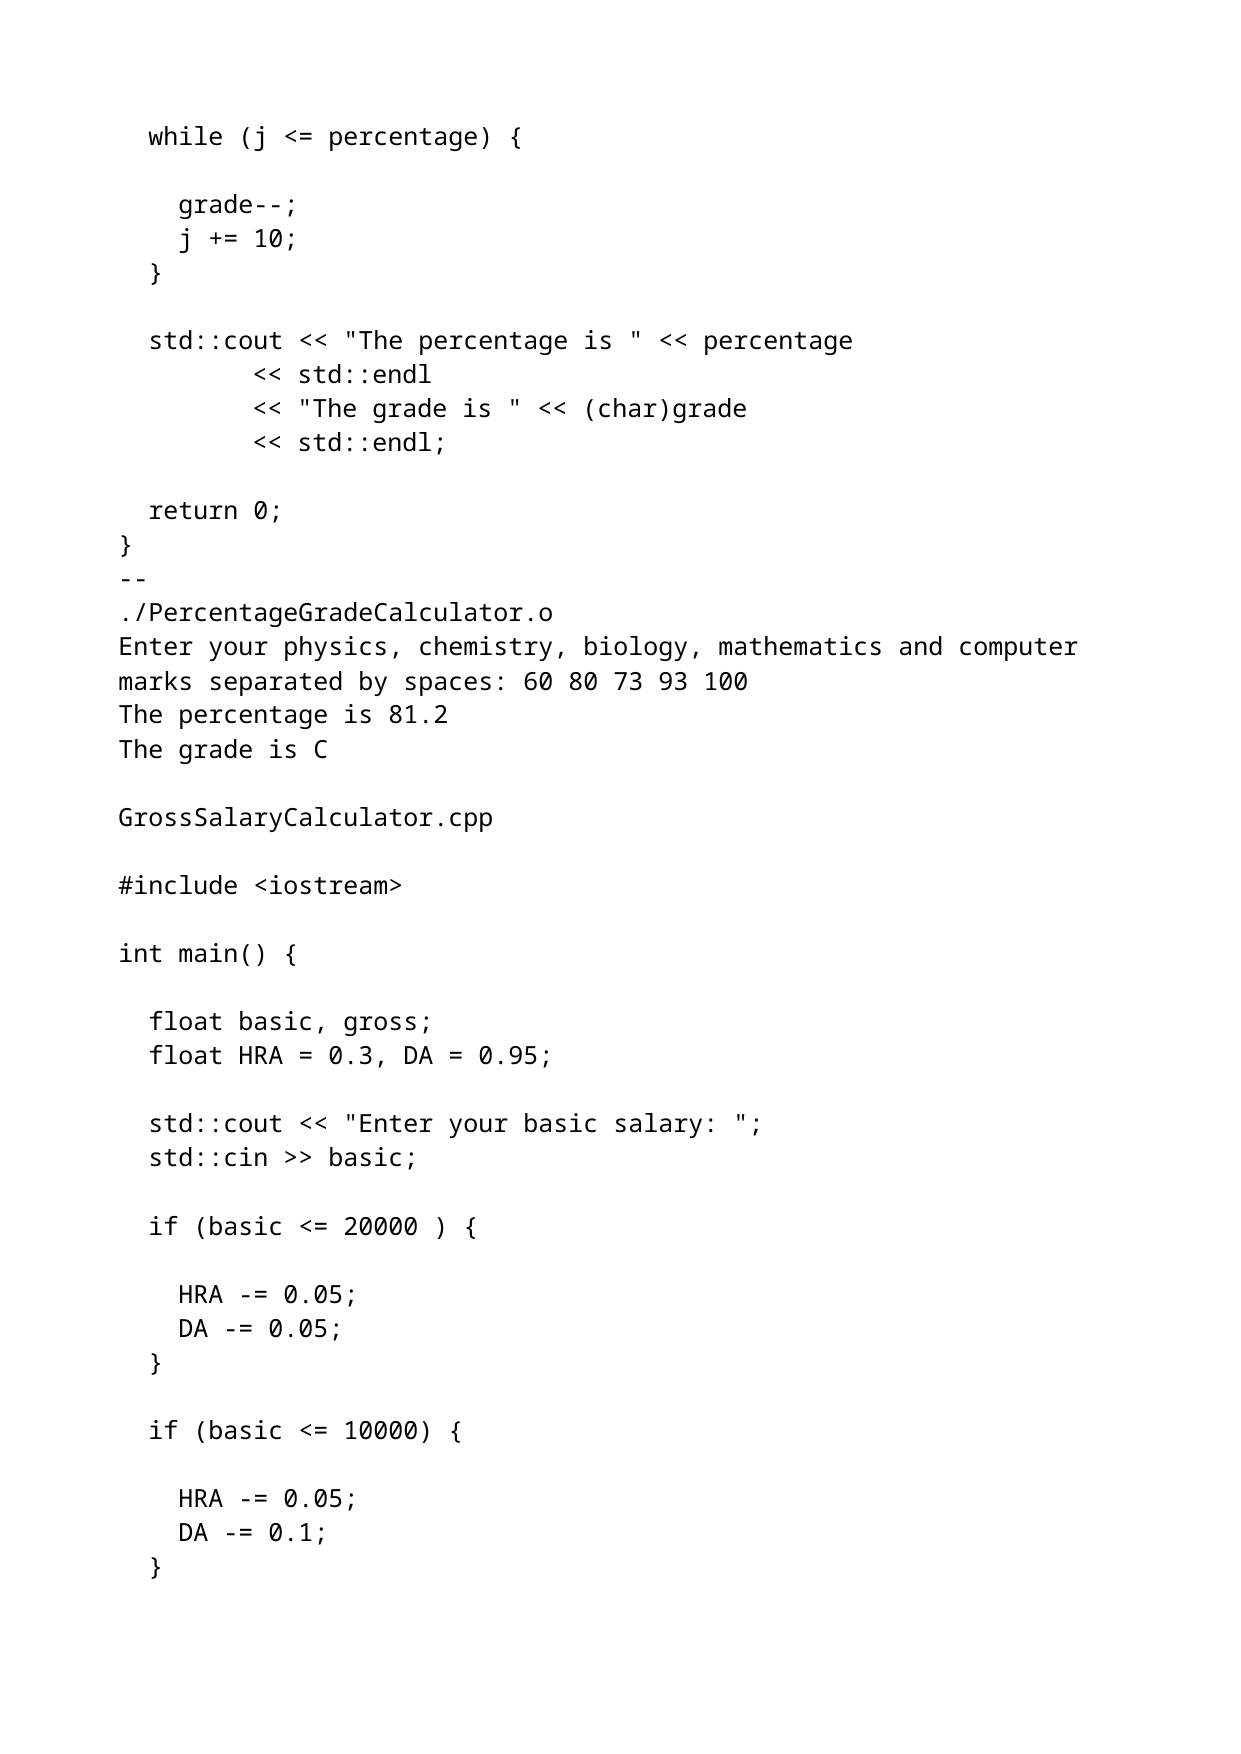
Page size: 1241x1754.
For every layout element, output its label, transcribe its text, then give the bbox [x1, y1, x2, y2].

text << "The grade is " << (char)grade [118, 391, 1122, 425]
text GrossSalaryCalculator.cpp [118, 799, 1122, 833]
text HRA -= 0.05; [118, 1276, 1122, 1310]
text DA -= 0.05; [118, 1310, 1122, 1344]
text } [118, 527, 1122, 561]
text return 0; [118, 493, 1122, 527]
text Enter your physics, chemistry, biology, mathematics and computer marks separated by spaces: 60 80 73 93 100 [118, 629, 1122, 697]
text int main() { [118, 936, 1122, 970]
text << std::endl; [118, 425, 1122, 459]
text -- [118, 561, 1122, 595]
text #include <iostream> [118, 867, 1122, 902]
text if (basic <= 20000 ) { [118, 1208, 1122, 1242]
text float HRA = 0.3, DA = 0.95; [118, 1038, 1122, 1072]
text } [118, 1344, 1122, 1378]
text if (basic <= 10000) { [118, 1412, 1122, 1447]
text } [118, 254, 1122, 288]
text while (j <= percentage) { [118, 118, 1122, 152]
text std::cout << "The percentage is " << percentage [118, 322, 1122, 357]
text std::cin >> basic; [118, 1140, 1122, 1174]
text HRA -= 0.05; [118, 1481, 1122, 1515]
text j += 10; [118, 220, 1122, 254]
text DA -= 0.1; [118, 1515, 1122, 1549]
text grade--; [118, 186, 1122, 220]
text ./PercentageGradeCalculator.o [118, 595, 1122, 629]
text The grade is C [118, 731, 1122, 765]
text float basic, gross; [118, 1004, 1122, 1038]
text } [118, 1549, 1122, 1583]
text std::cout << "Enter your basic salary: "; [118, 1106, 1122, 1140]
text The percentage is 81.2 [118, 697, 1122, 731]
text << std::endl [118, 357, 1122, 391]
